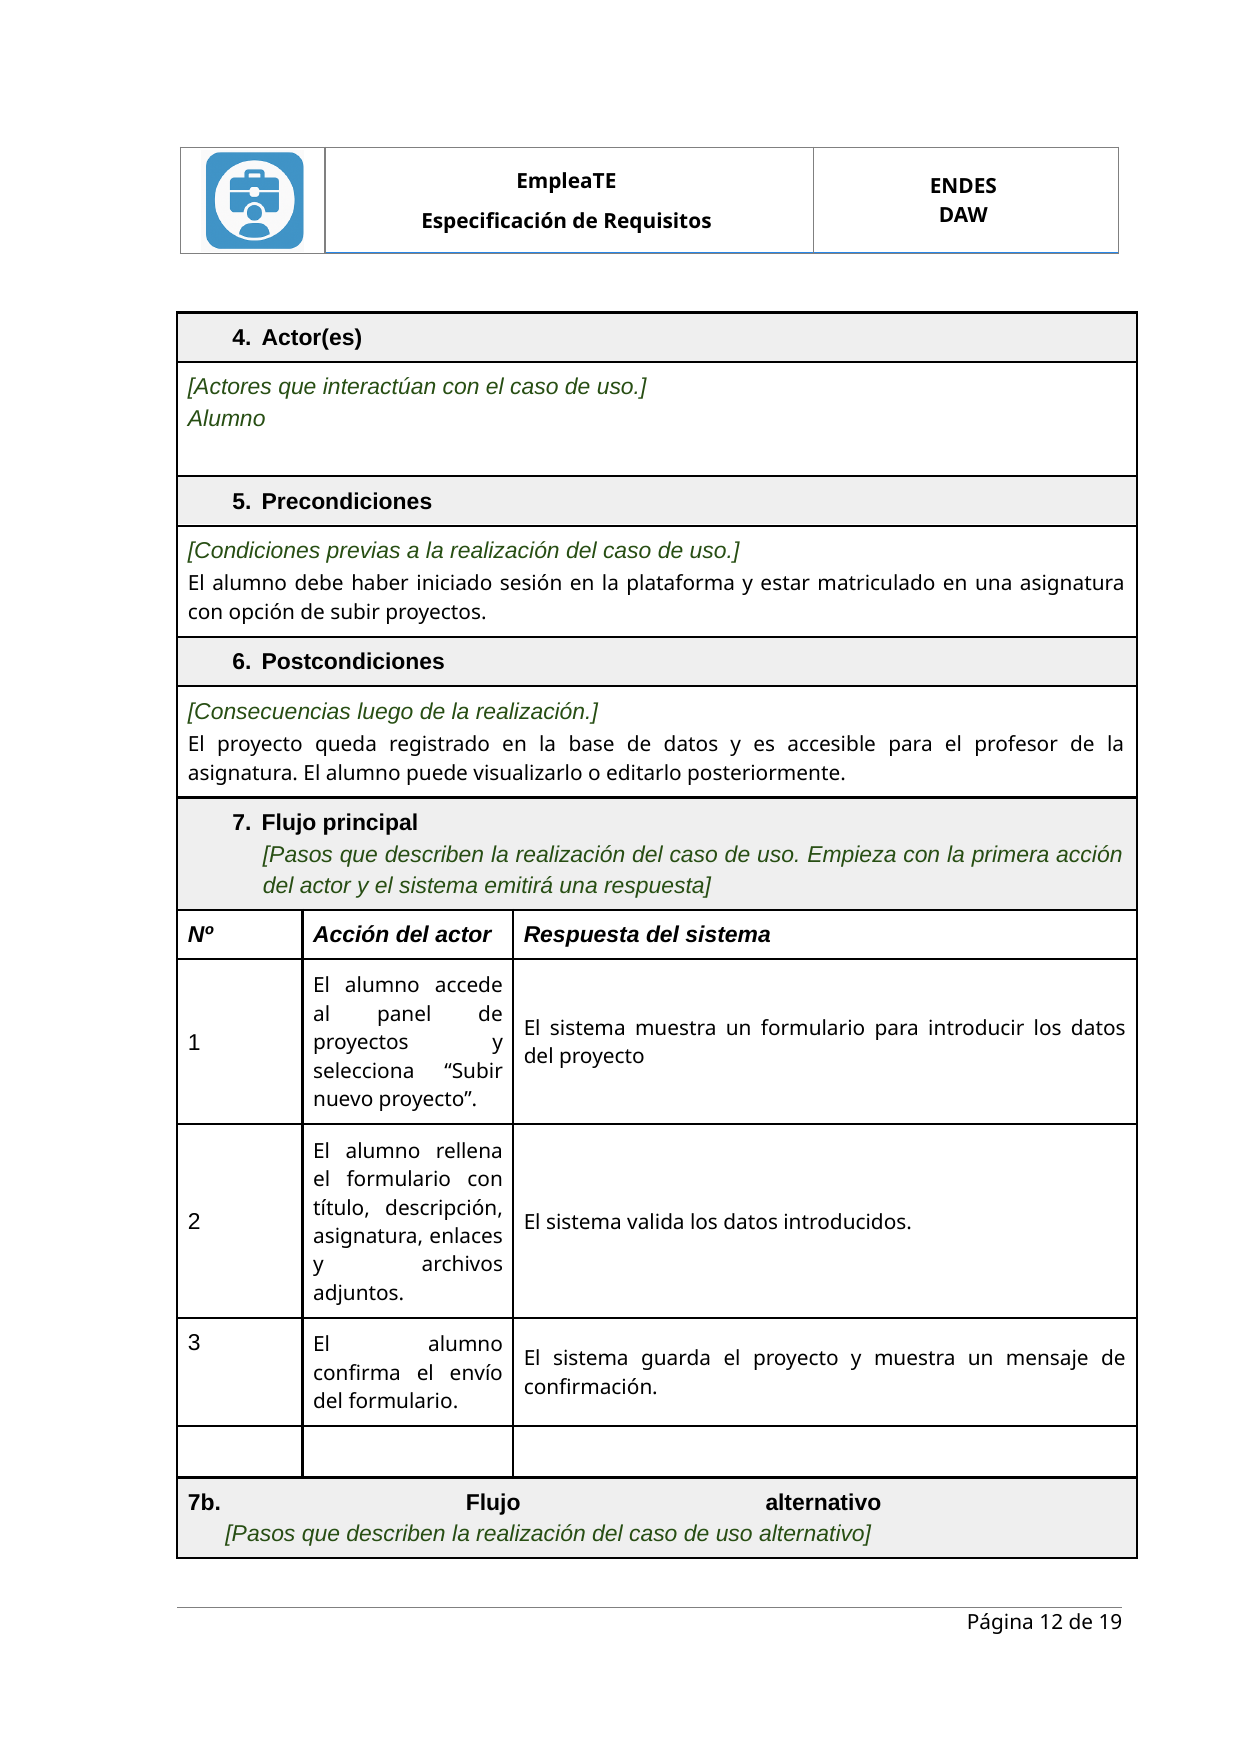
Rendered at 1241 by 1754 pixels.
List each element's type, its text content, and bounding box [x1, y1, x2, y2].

table_cell Precondiciones [178, 477, 1136, 524]
table_cell El alumno accede al panel de proyectos y selecciona “Subir nuevo proyecto”. [304, 960, 512, 1123]
table_cell 7b. Flujo alternativo [Pasos que describen la realización del caso de uso alternativo] [178, 1479, 1136, 1557]
table_cell Nº [178, 911, 301, 958]
table_cell 2 [178, 1125, 301, 1317]
table_cell El sistema muestra un formulario para introducir los datos del proyecto [514, 960, 1136, 1123]
table_cell [304, 1427, 512, 1476]
table_cell El alumno confirma el envío del formulario. [304, 1319, 512, 1425]
table_cell [514, 1427, 1136, 1476]
table_cell [Actores que interactúan con el caso de uso.] Alumno [178, 363, 1136, 475]
picture [201, 150, 304, 252]
table_cell Actor(es) [178, 314, 1136, 361]
table_cell [Condiciones previas a la realización del caso de uso.] El alumno debe haber iniciado sesión en la plataforma y estar matriculado en una asignatura con opción de subir proyectos. [178, 527, 1136, 636]
table_cell El sistema valida los datos introducidos. [514, 1125, 1136, 1317]
table_cell Postcondiciones [178, 638, 1136, 685]
table_cell Respuesta del sistema [514, 911, 1136, 958]
table_cell El alumno rellena el formulario con título, descripción, asignatura, enlaces y archivos adjuntos. [304, 1125, 512, 1317]
table_cell 1 [178, 960, 301, 1123]
table_cell [178, 1427, 301, 1476]
table_cell Flujo principal [Pasos que describen la realización del caso de uso. Empieza con la primera acción del actor y el sistema emitirá una respuesta] [178, 799, 1136, 909]
table_cell Acción del actor [304, 911, 512, 958]
table_cell El sistema guarda el proyecto y muestra un mensaje de confirmación. [514, 1319, 1136, 1425]
table_cell 3 [178, 1319, 301, 1425]
table_cell [Consecuencias luego de la realización.] El proyecto queda registrado en la base de datos y es accesible para el profesor de la asignatura. El alumno puede visualizarlo o editarlo posteriormente. [178, 687, 1136, 796]
